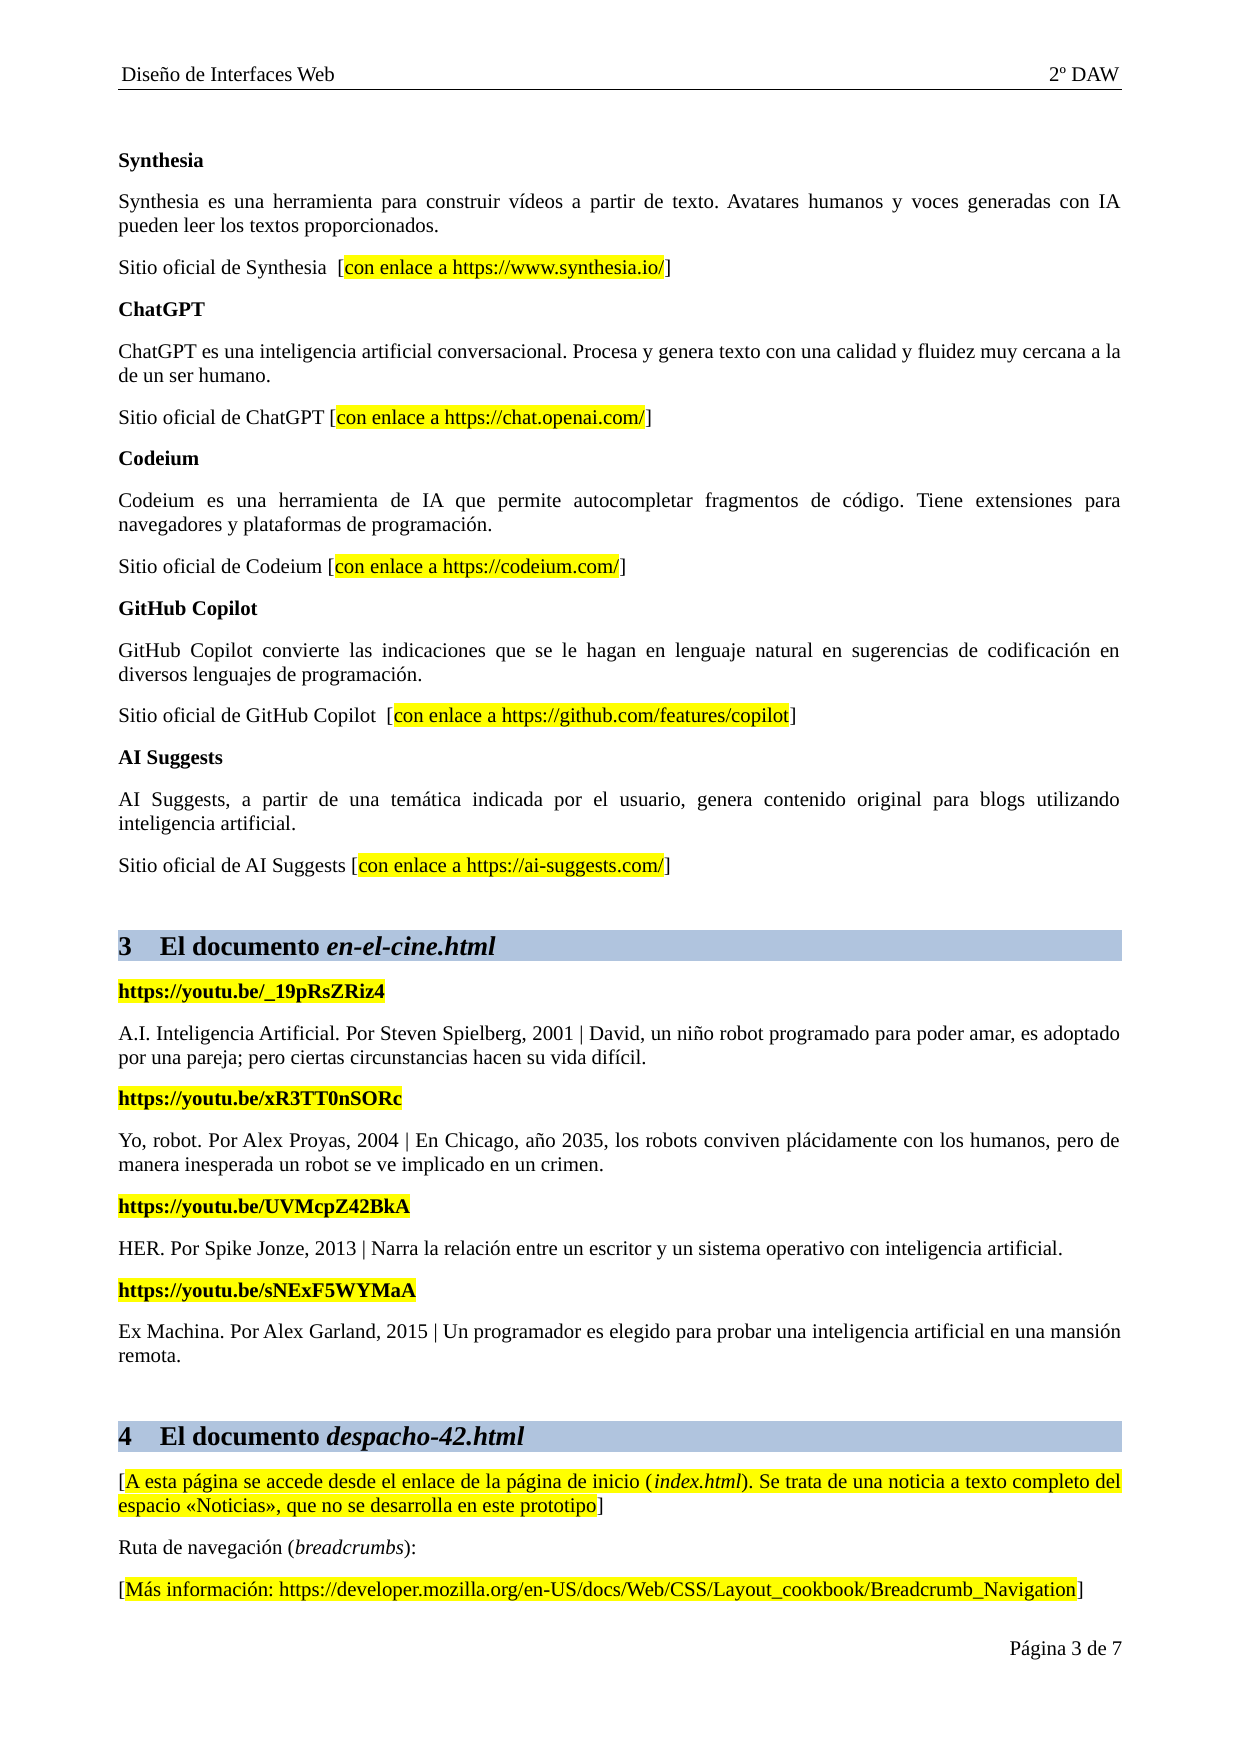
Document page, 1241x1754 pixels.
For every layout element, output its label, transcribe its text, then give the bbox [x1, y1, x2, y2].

text [Más información: https://developer.mozilla.org/en-US/docs/Web/CSS/Layout_cookbook/Breadcrumb_Navigation] [118, 1577, 1122, 1601]
text Yo, robot. Por Alex Proyas, 2004 | En Chicago, año 2035, los robots conviven plácidamente con los humanos, pero de manera inesperada un robot se ve implicado en un crimen. [118, 1128, 1122, 1176]
text https://youtu.be/UVMcpZ42BkA [118, 1194, 1122, 1218]
text ChatGPT es una inteligencia artificial conversacional. Procesa y genera texto con una calidad y fluidez muy cercana a la de un ser humano. [118, 339, 1122, 387]
text Codeium [118, 446, 1122, 470]
text Synthesia [118, 148, 1122, 172]
text AI Suggests [118, 745, 1122, 769]
text Ex Machina. Por Alex Garland, 2015 | Un programador es elegido para probar una inteligencia artificial en una mansión remota. [118, 1319, 1122, 1367]
text https://youtu.be/xR3TT0nSORc [118, 1086, 1122, 1110]
subtitle El documento en-el-cine.html [118, 930, 1122, 961]
text Ruta de navegación (breadcrumbs): [118, 1535, 1122, 1559]
text Sitio oficial de AI Suggests [con enlace a https://ai-suggests.com/] [118, 853, 1122, 877]
text A.I. Inteligencia Artificial. Por Steven Spielberg, 2001 | David, un niño robot programado para poder amar, es adoptado por una pareja; pero ciertas circunstancias hacen su vida difícil. [118, 1021, 1122, 1069]
text Synthesia es una herramienta para construir vídeos a partir de texto. Avatares humanos y voces generadas con IA pueden leer los textos proporcionados. [118, 189, 1122, 237]
text Sitio oficial de Synthesia [con enlace a https://www.synthesia.io/] [118, 255, 1122, 279]
text GitHub Copilot convierte las indicaciones que se le hagan en lenguaje natural en sugerencias de codificación en diversos lenguajes de programación. [118, 637, 1122, 686]
text Sitio oficial de GitHub Copilot [con enlace a https://github.com/features/copilot] [118, 703, 1122, 727]
text HER. Por Spike Jonze, 2013 | Narra la relación entre un escritor y un sistema operativo con inteligencia artificial. [118, 1236, 1122, 1260]
text Sitio oficial de Codeium [con enlace a https://codeium.com/] [118, 554, 1122, 578]
text [A esta página se accede desde el enlace de la página de inicio (index.html). Se trata de una noticia a texto completo del espacio «Noticias», que no se desarrolla en este prototipo] [118, 1469, 1122, 1517]
text Sitio oficial de ChatGPT [con enlace a https://chat.openai.com/] [118, 404, 1122, 429]
text AI Suggests, a partir de una temática indicada por el usuario, genera contenido original para blogs utilizando inteligencia artificial. [118, 787, 1122, 835]
subtitle El documento despacho-42.html [118, 1421, 1122, 1452]
text https://youtu.be/_19pRsZRiz4 [118, 979, 1122, 1003]
text Codeium es una herramienta de IA que permite autocompletar fragmentos de código. Tiene extensiones para navegadores y plataformas de programación. [118, 488, 1122, 536]
text GitHub Copilot [118, 596, 1122, 620]
text https://youtu.be/sNExF5WYMaA [118, 1277, 1122, 1302]
text ChatGPT [118, 297, 1122, 321]
